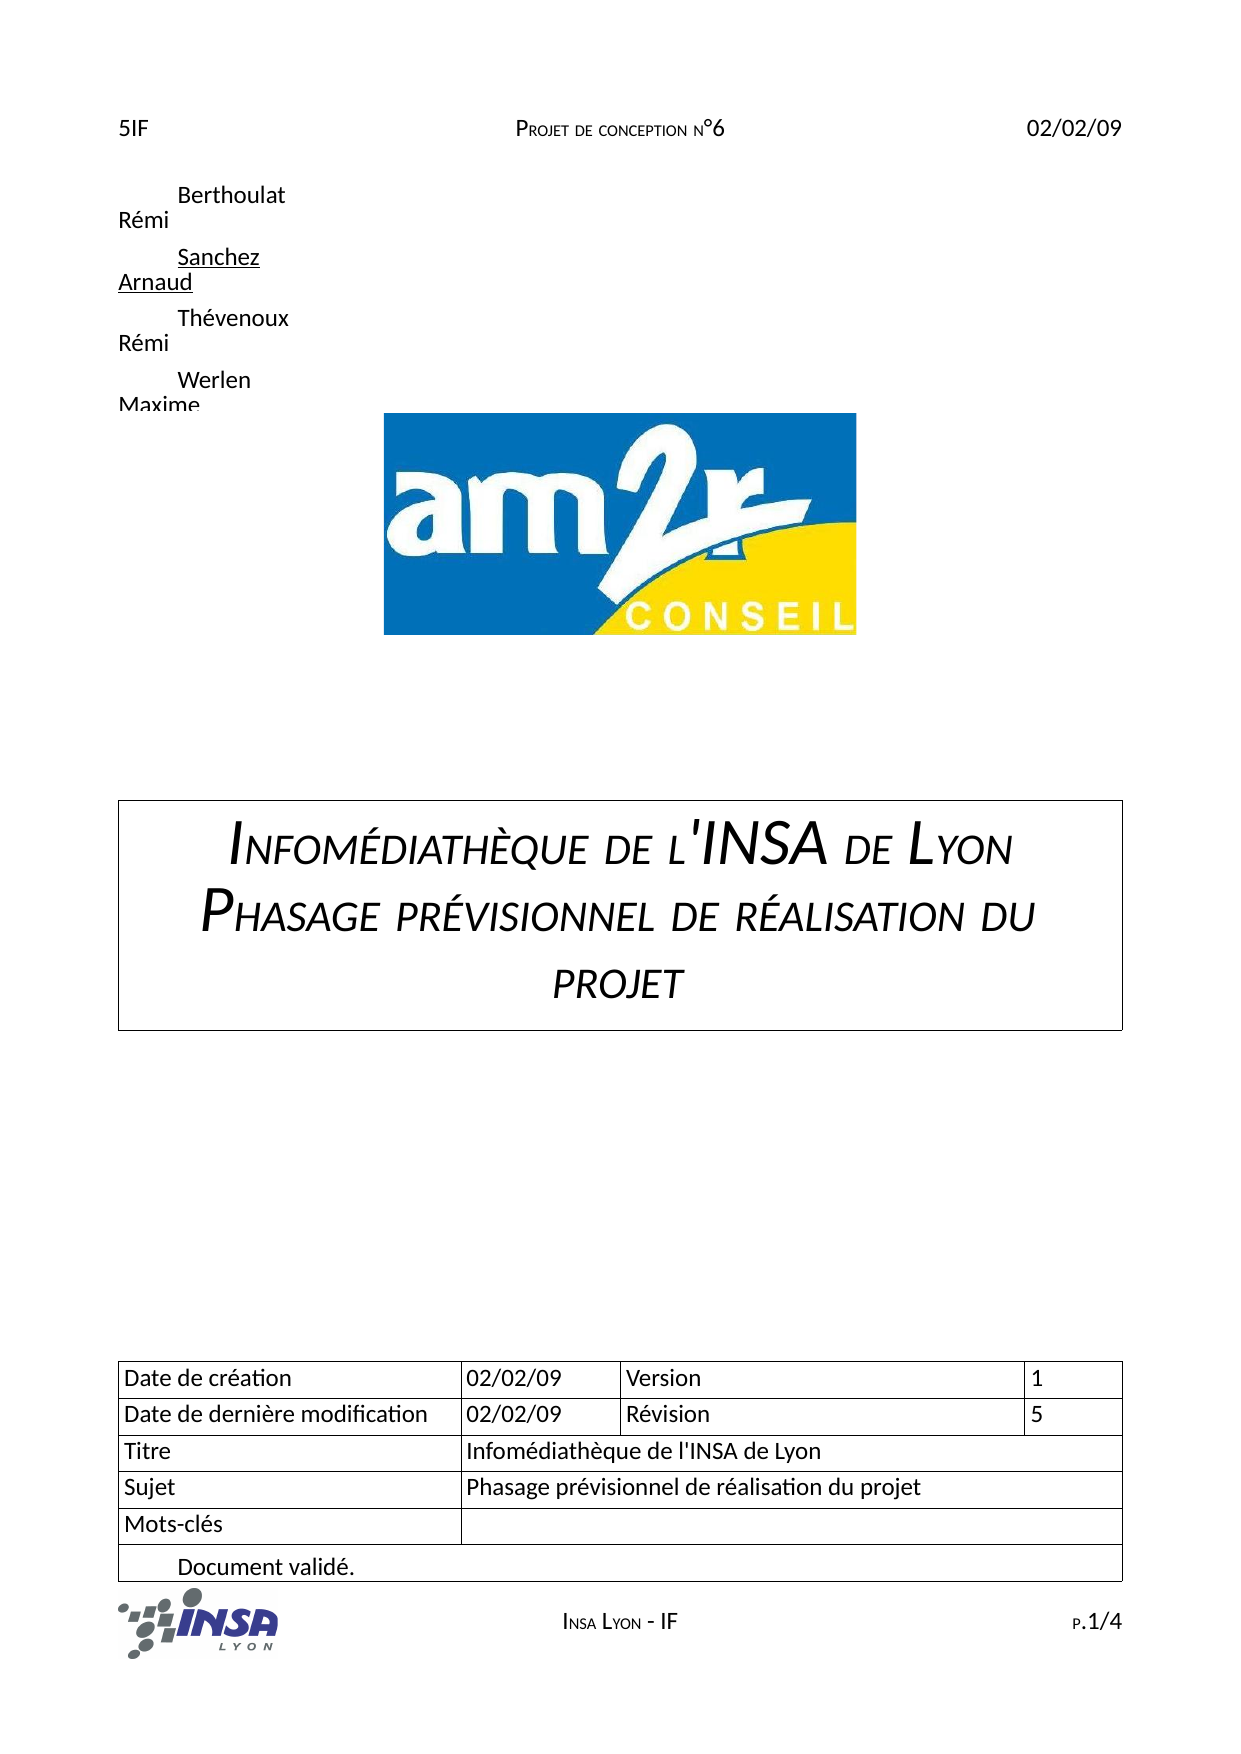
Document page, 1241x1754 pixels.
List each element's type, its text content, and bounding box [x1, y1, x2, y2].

table_header Date de création [119, 1362, 461, 1398]
table_cell 02/02/09 [462, 1399, 620, 1434]
text Werlen Maxime [118, 370, 333, 420]
table_header 02/02/09 [462, 1362, 620, 1398]
table_cell [462, 1509, 1122, 1544]
table_header 1 [1025, 1362, 1122, 1398]
table_cell Date de dernière modification [119, 1399, 461, 1434]
table_cell Titre [119, 1436, 461, 1471]
text Sanchez Arnaud [118, 246, 333, 296]
table_cell Révision [621, 1399, 1024, 1434]
table_header Version [621, 1362, 1024, 1398]
table_cell Sujet [119, 1472, 461, 1508]
table_cell Infomédiathèque de l'INSA de Lyon [462, 1436, 1122, 1471]
table_cell Mots-clés [119, 1509, 461, 1544]
text Berthoulat Rémi [118, 184, 333, 234]
table_cell Phasage prévisionnel de réalisation du projet [462, 1472, 1122, 1508]
text Document validé. [119, 1556, 1122, 1581]
table_cell 5 [1025, 1399, 1122, 1434]
text Thévenoux Rémi [118, 308, 333, 358]
picture [383, 413, 857, 635]
subtitle Infomédiathèque de l'INSA de Lyon Phasage prévisionnel de réalisation du projet [119, 801, 1122, 1030]
picture [118, 1588, 278, 1659]
